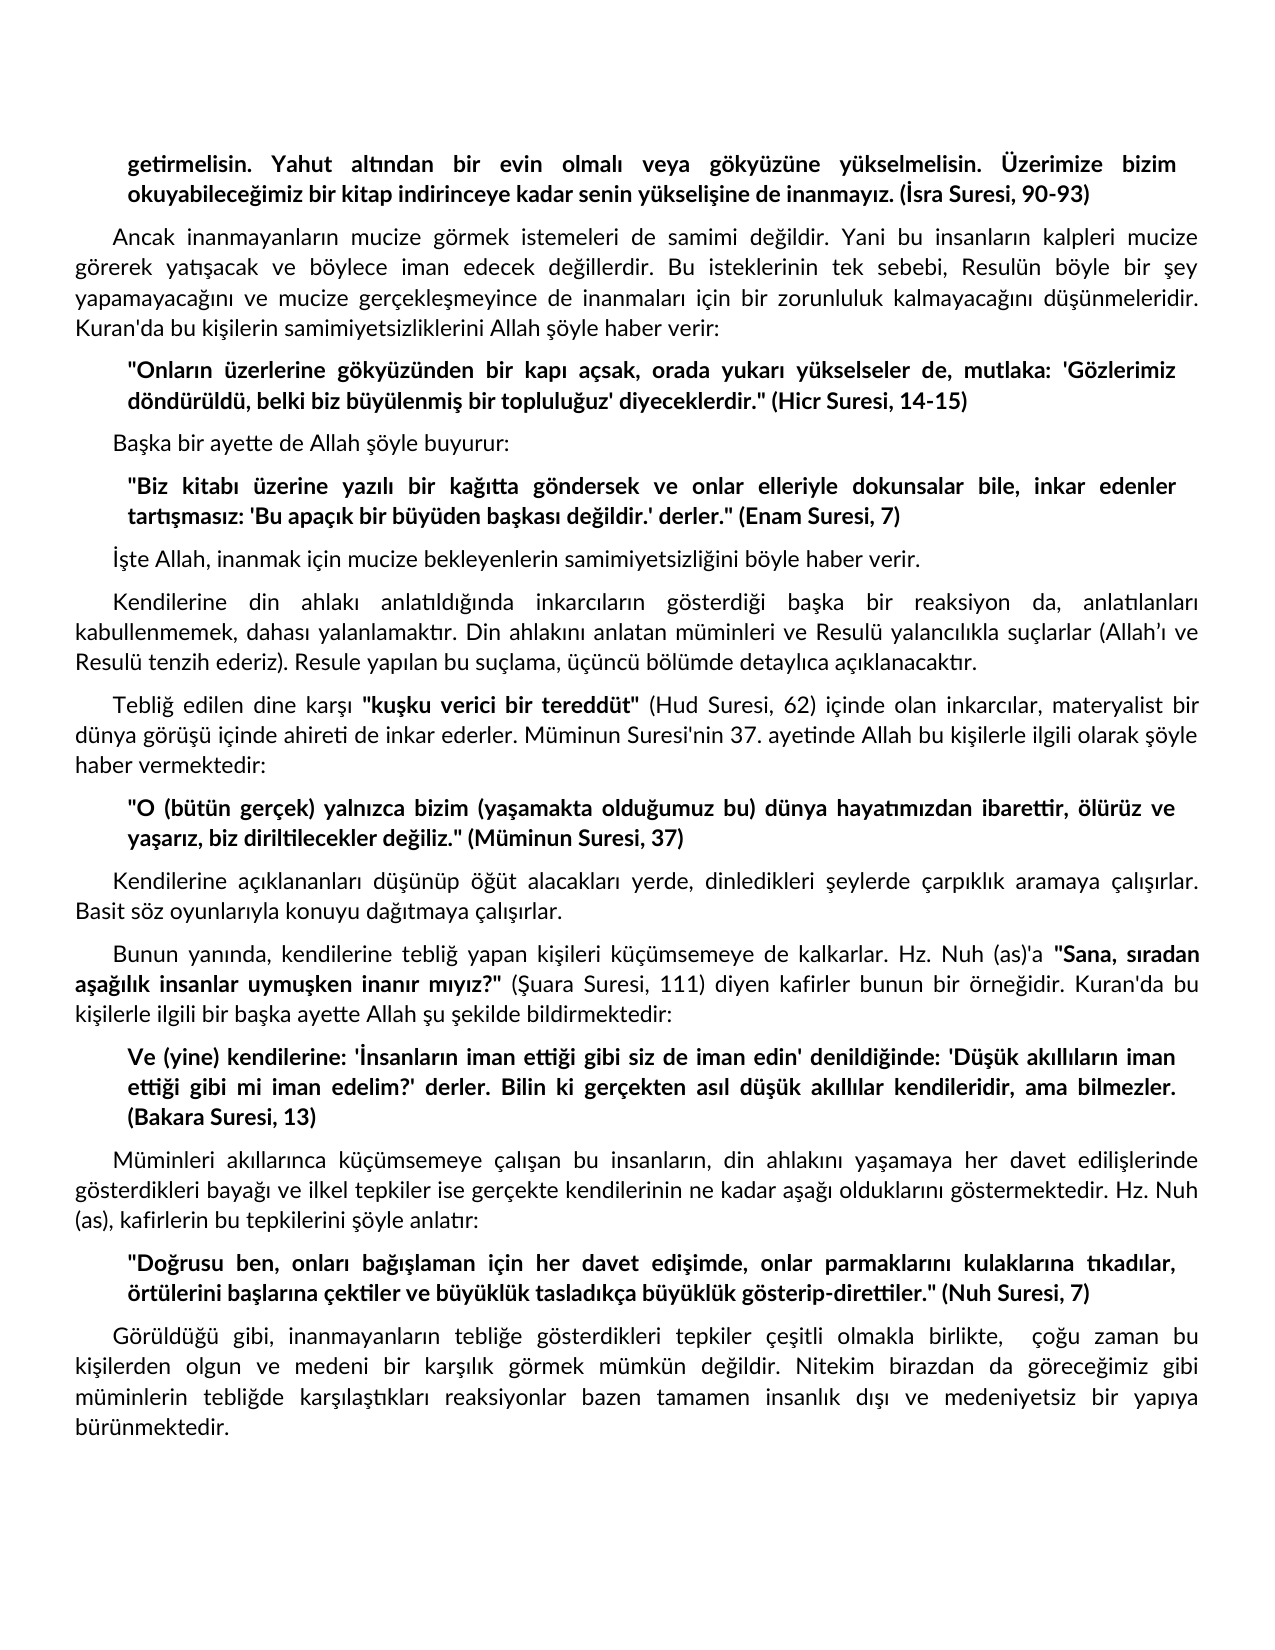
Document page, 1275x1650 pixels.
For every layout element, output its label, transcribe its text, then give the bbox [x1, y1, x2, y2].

text İşte Allah, inanmak için mucize bekleyenlerin samimiyetsizliğini böyle haber verir. [75, 545, 1200, 572]
text Bunun yanında, kendilerine tebliğ yapan kişileri küçümsemeye de kalkarlar. Hz. Nuh (as)'a "Sana, sıradan aşağılık insanlar uymuşken inanır mıyız?" (Şuara Suresi, 111) diyen kafirler bunun bir örneğidir. Kuran'da bu kişilerle ilgili bir başka ayette Allah şu şekilde bildirmektedir: [75, 939, 1200, 1027]
text Ve (yine) kendilerine: 'İnsanların iman ettiği gibi siz de iman edin' denildiğinde: 'Düşük akıllıların iman ettiği gibi mi iman edelim?' derler. Bilin ki gerçekten asıl düşük akıllılar kendileridir, ama bilmezler. (Bakara Suresi, 13) [127, 1043, 1177, 1131]
text getirmelisin. Yahut altından bir evin olmalı veya gökyüzüne yükselmelisin. Üzerimize bizim okuyabileceğimiz bir kitap indirinceye kadar senin yükselişine de inanmayız. (İsra Suresi, 90-93) [127, 150, 1177, 208]
text "Onların üzerlerine gökyüzünden bir kapı açsak, orada yukarı yükselseler de, mutlaka: 'Gözlerimiz döndürüldü, belki biz büyülenmiş bir topluluğuz' diyeceklerdir." (Hicr Suresi, 14-15) [127, 356, 1177, 414]
text Ancak inanmayanların mucize görmek istemeleri de samimi değildir. Yani bu insanların kalpleri mucize görerek yatışacak ve böylece iman edecek değillerdir. Bu isteklerinin tek sebebi, Resulün böyle bir şey yapamayacağını ve mucize gerçekleşmeyince de inanmaları için bir zorunluluk kalmayacağını düşünmeleridir. Kuran'da bu kişilerin samimiyetsizliklerini Allah şöyle haber verir: [75, 223, 1200, 341]
text "Biz kitabı üzerine yazılı bir kağıtta göndersek ve onlar elleriyle dokunsalar bile, inkar edenler tartışmasız: 'Bu apaçık bir büyüden başkası değildir.' derler." (Enam Suresi, 7) [127, 472, 1177, 529]
text Görüldüğü gibi, inanmayanların tebliğe gösterdikleri tepkiler çeşitli olmakla birlikte, çoğu zaman bu kişilerden olgun ve medeni bir karşılık görmek mümkün değildir. Nitekim birazdan da göreceğimiz gibi müminlerin tebliğde karşılaştıkları reaksiyonlar bazen tamamen insanlık dışı ve medeniyetsiz bir yapıya bürünmektedir. [75, 1322, 1200, 1440]
text Tebliğ edilen dine karşı "kuşku verici bir tereddüt" (Hud Suresi, 62) içinde olan inkarcılar, materyalist bir dünya görüşü içinde ahireti de inkar ederler. Müminun Suresi'nin 37. ayetinde Allah bu kişilerle ilgili olarak şöyle haber vermektedir: [75, 691, 1200, 778]
text "Doğrusu ben, onları bağışlaman için her davet edişimde, onlar parmaklarını kulaklarına tıkadılar, örtülerini başlarına çektiler ve büyüklük tasladıkça büyüklük gösterip-direttiler." (Nuh Suresi, 7) [127, 1249, 1177, 1307]
text Kendilerine açıklananları düşünüp öğüt alacakları yerde, dinledikleri şeylerde çarpıklık aramaya çalışırlar. Basit söz oyunlarıyla konuyu dağıtmaya çalışırlar. [75, 867, 1200, 924]
text Müminleri akıllarınca küçümsemeye çalışan bu insanların, din ahlakını yaşamaya her davet edilişlerinde gösterdikleri bayağı ve ilkel tepkiler ise gerçekte kendilerinin ne kadar aşağı olduklarını göstermektedir. Hz. Nuh (as), kafirlerin bu tepkilerini şöyle anlatır: [75, 1146, 1200, 1234]
text Kendilerine din ahlakı anlatıldığında inkarcıların gösterdiği başka bir reaksiyon da, anlatılanları kabullenmemek, dahası yalanlamaktır. Din ahlakını anlatan müminleri ve Resulü yalancılıkla suçlarlar (Allah’ı ve Resulü tenzih ederiz). Resule yapılan bu suçlama, üçüncü bölümde detaylıca açıklanacaktır. [75, 587, 1200, 675]
text Başka bir ayette de Allah şöyle buyurur: [75, 429, 1200, 457]
text "O (bütün gerçek) yalnızca bizim (yaşamakta olduğumuz bu) dünya hayatımızdan ibarettir, ölürüz ve yaşarız, biz diriltilecekler değiliz." (Müminun Suresi, 37) [127, 794, 1177, 851]
